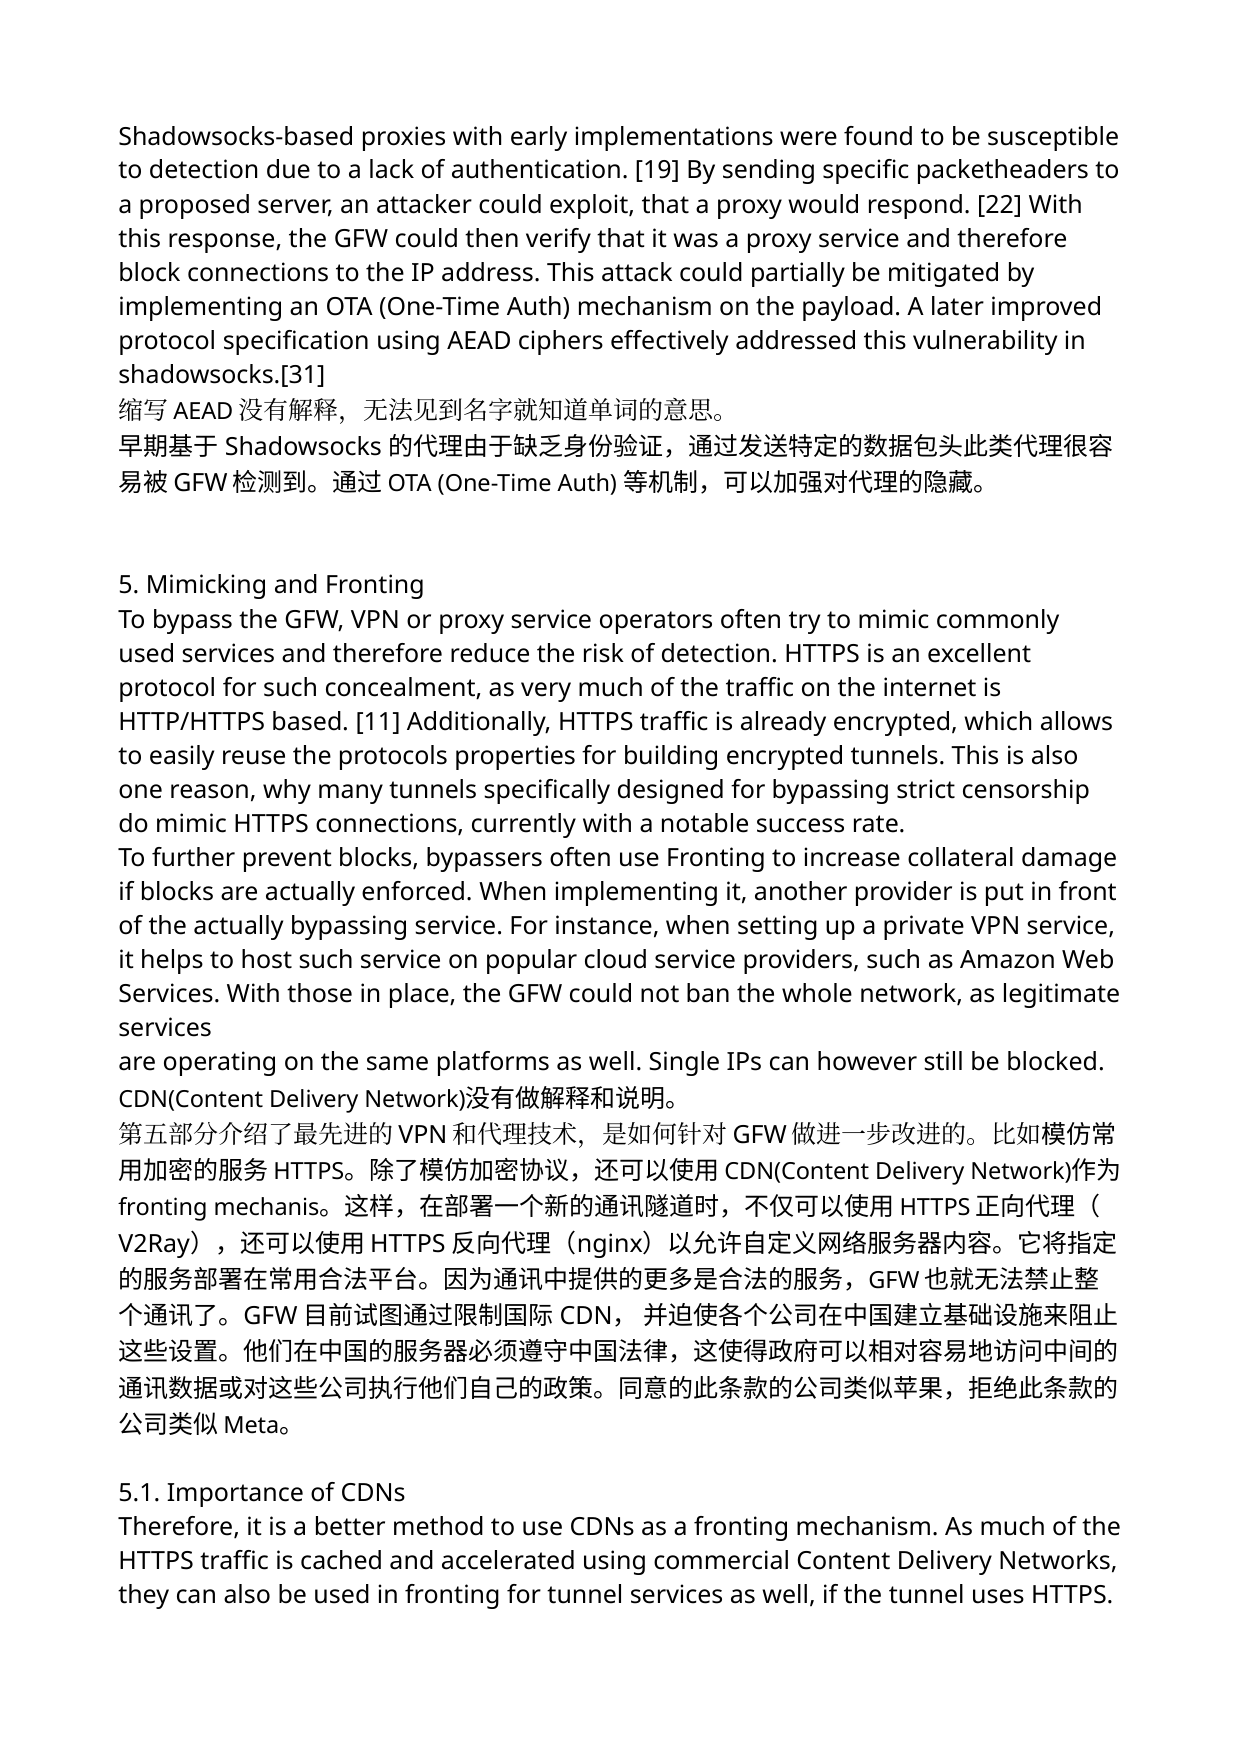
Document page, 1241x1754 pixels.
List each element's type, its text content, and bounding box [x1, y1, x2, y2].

text To bypass the GFW, VPN or proxy service operators often try to mimic commonly used services and therefore reduce the risk of detection. HTTPS is an excellent protocol for such concealment, as very much of the traffic on the internet is HTTP/HTTPS based. [11] Additionally, HTTPS traffic is already encrypted, which allows to easily reuse the protocols properties for building encrypted tunnels. This is also one reason, why many tunnels specifically designed for bypassing strict censorship do mimic HTTPS connections, currently with a notable success rate. [118, 601, 1122, 840]
text 5. Mimicking and Fronting [118, 567, 1122, 601]
text 缩写AEAD没有解释，无法见到名字就知道单词的意思。 [118, 391, 1122, 427]
text Therefore, it is a better method to use CDNs as a fronting mechanism. As much of the HTTPS traffic is cached and accelerated using commercial Content Delivery Networks, they can also be used in fronting for tunnel services as well, if the tunnel uses HTTPS. [118, 1509, 1122, 1611]
text Shadowsocks-based proxies with early implementations were found to be susceptible to detection due to a lack of authentication. [19] By sending specific packetheaders to a proposed server, an attacker could exploit, that a proxy would respond. [22] With this response, the GFW could then verify that it was a proxy service and therefore block connections to the IP address. This attack could partially be mitigated by implementing an OTA (One-Time Auth) mechanism on the payload. A later improved protocol specification using AEAD ciphers effectively addressed this vulnerability in shadowsocks.[31] [118, 118, 1122, 391]
text CDN(Content Delivery Network)没有做解释和说明。 [118, 1078, 1122, 1114]
text To further prevent blocks, bypassers often use Fronting to increase collateral damage if blocks are actually enforced. When implementing it, another provider is put in front of the actually bypassing service. For instance, when setting up a private VPN service, it helps to host such service on popular cloud service providers, such as Amazon Web Services. With those in place, the GFW could not ban the whole network, as legitimate services are operating on the same platforms as well. Single IPs can however still be blocked. [118, 840, 1122, 1078]
text 早期基于 Shadowsocks 的代理由于缺乏身份验证，通过发送特定的数据包头此类代理很容易被GFW检测到。通过OTA (One-Time Auth) 等机制，可以加强对代理的隐藏。 [118, 427, 1122, 499]
text 第五部分介绍了最先进的VPN和代理技术，是如何针对GFW做进一步改进的。比如模仿常用加密的服务HTTPS。除了模仿加密协议，还可以使用CDN(Content Delivery Network)作为fronting mechanis。这样，在部署一个新的通讯隧道时，不仅可以使用HTTPS正向代理（ V2Ray），还可以使用HTTPS 反向代理（nginx）以允许自定义网络服务器内容。它将指定的服务部署在常用合法平台。因为通讯中提供的更多是合法的服务，GFW也就无法禁止整个通讯了。GFW 目前试图通过限制国际 CDN， 并迫使各个公司在中国建立基础设施来阻止这些设置。他们在中国的服务器必须遵守中国法律，这使得政府可以相对容易地访问中间的通讯数据或对这些公司执行他们自己的政策。同意的此条款的公司类似苹果，拒绝此条款的公司类似Meta。 [118, 1114, 1122, 1441]
text 5.1. Importance of CDNs [118, 1475, 1122, 1509]
